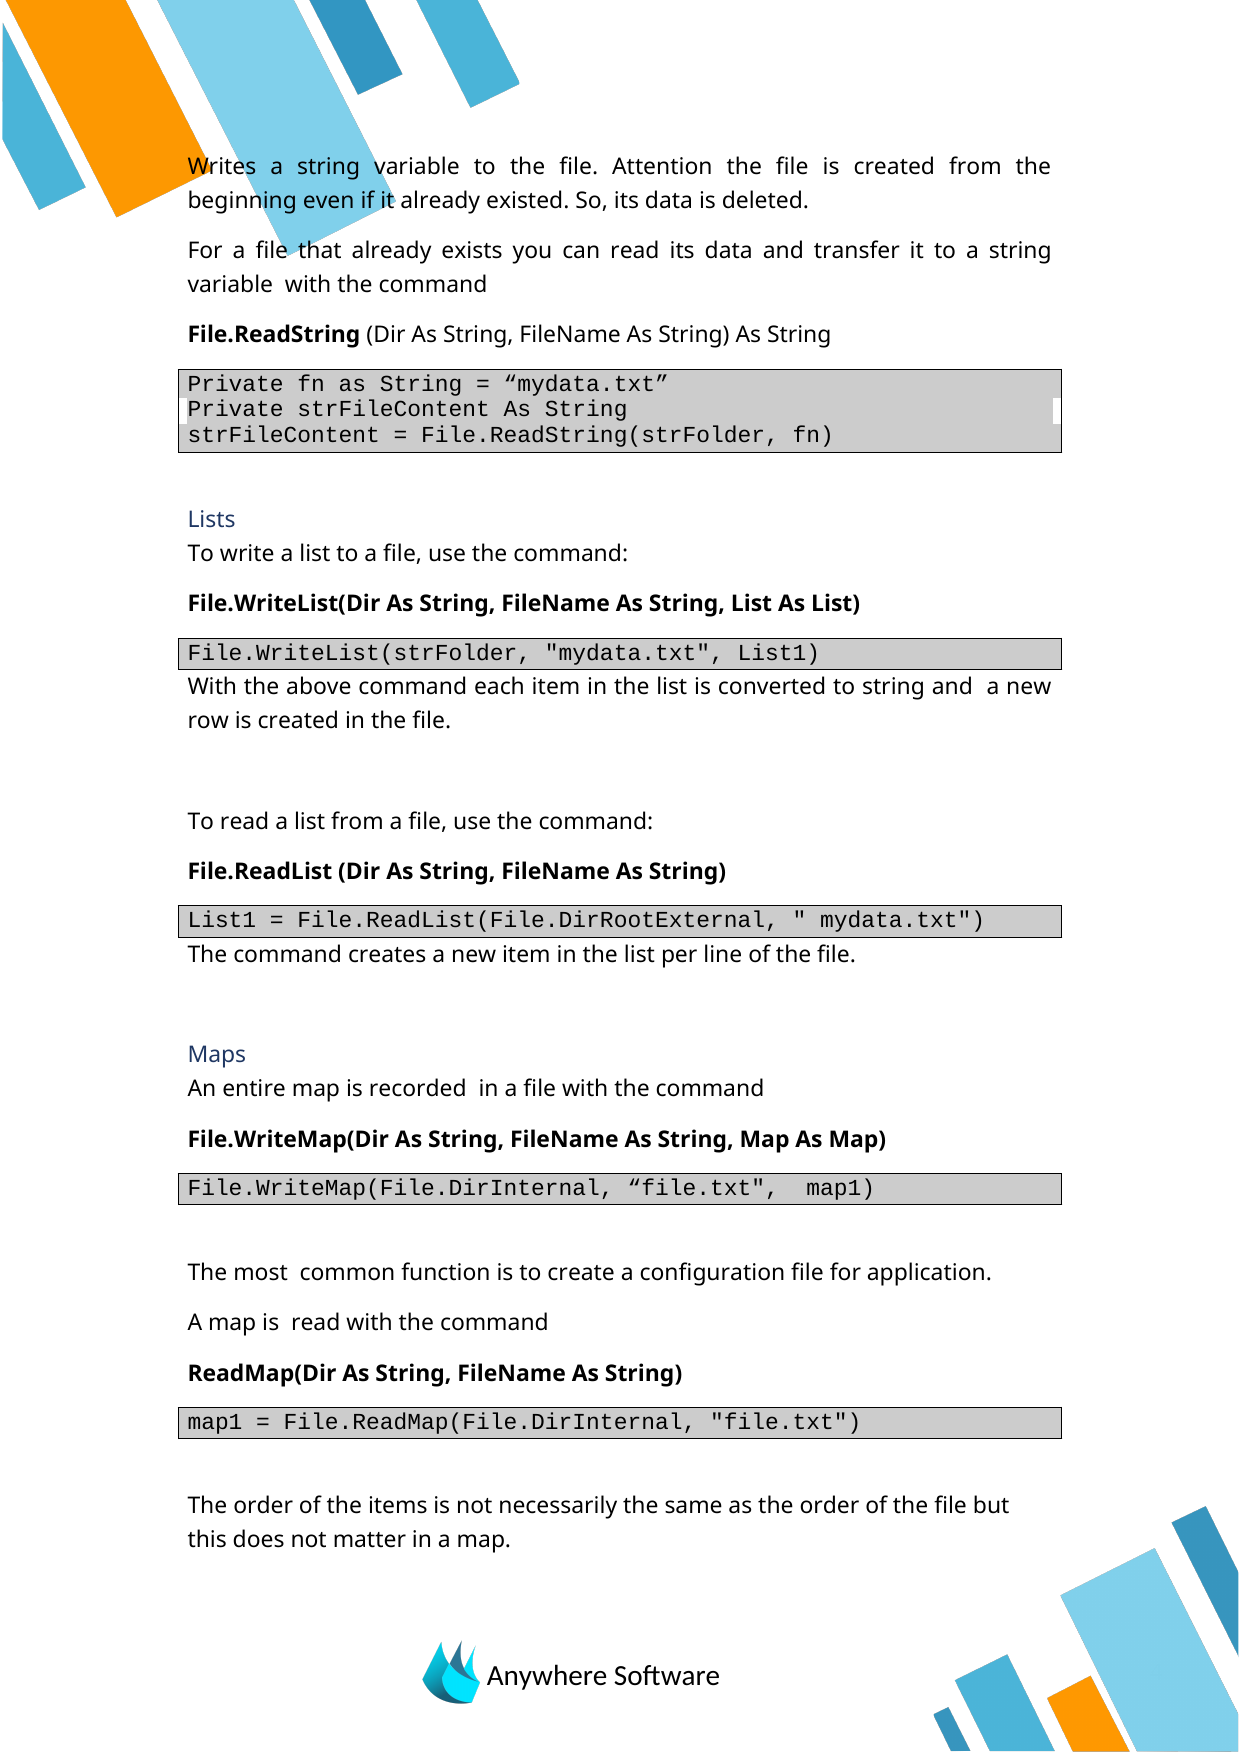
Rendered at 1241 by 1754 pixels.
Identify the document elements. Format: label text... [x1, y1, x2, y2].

text The most common function is to create a configuration file for application. [187, 1256, 1053, 1287]
text List1 = File.ReadList(File.DirRootExternal, " mydata.txt") [179, 906, 1061, 937]
text The command creates a new item in the list per line of the file. [187, 938, 1053, 969]
text File.ReadList (Dir As String, FileName As String) [187, 855, 1053, 886]
text ReadMap(Dir As String, FileName As String) [187, 1356, 1053, 1388]
subtitle Lists [187, 503, 1053, 534]
text Private strFileContent As String [187, 398, 1053, 421]
text File.WriteMap(Dir As String, FileName As String, Map As Map) [187, 1123, 1053, 1154]
text To read a list from a file, use the command: [187, 804, 1053, 836]
subtitle Maps [187, 1038, 1053, 1070]
picture [422, 1640, 481, 1704]
text Writes a string variable to the file. Attention the file is created from the beginning even if it already existed. So, its data is deleted. [187, 150, 1053, 215]
text map1 = File.ReadMap(File.DirInternal, "file.txt") [179, 1408, 1061, 1438]
picture [2, 0, 520, 256]
text File.WriteList(Dir As String, FileName As String, List As List) [187, 587, 1053, 619]
text With the above command each item in the list is converted to string and a new row is created in the file. [187, 670, 1053, 735]
picture [933, 1506, 1239, 1752]
text File.WriteList(strFolder, "mydata.txt", List1) [179, 639, 1061, 669]
text File.ReadString (Dir As String, FileName As String) As String [187, 318, 1053, 349]
text Private fn as String = “mydata.txt” [179, 370, 1061, 398]
text An entire map is recorded in a file with the command [187, 1072, 1053, 1103]
text strFileContent = File.ReadString(strFolder, fn) [179, 421, 1061, 452]
text The order of the items is not necessarily the same as the order of the file but this does not matter in a map. [187, 1489, 1053, 1554]
text A map is read with the command [187, 1306, 1053, 1337]
text To write a list to a file, use the command: [187, 537, 1053, 568]
text File.WriteMap(File.DirInternal, “file.txt", map1) [179, 1174, 1061, 1204]
text For a file that already exists you can read its data and transfer it to a string variable with the command [187, 234, 1053, 299]
